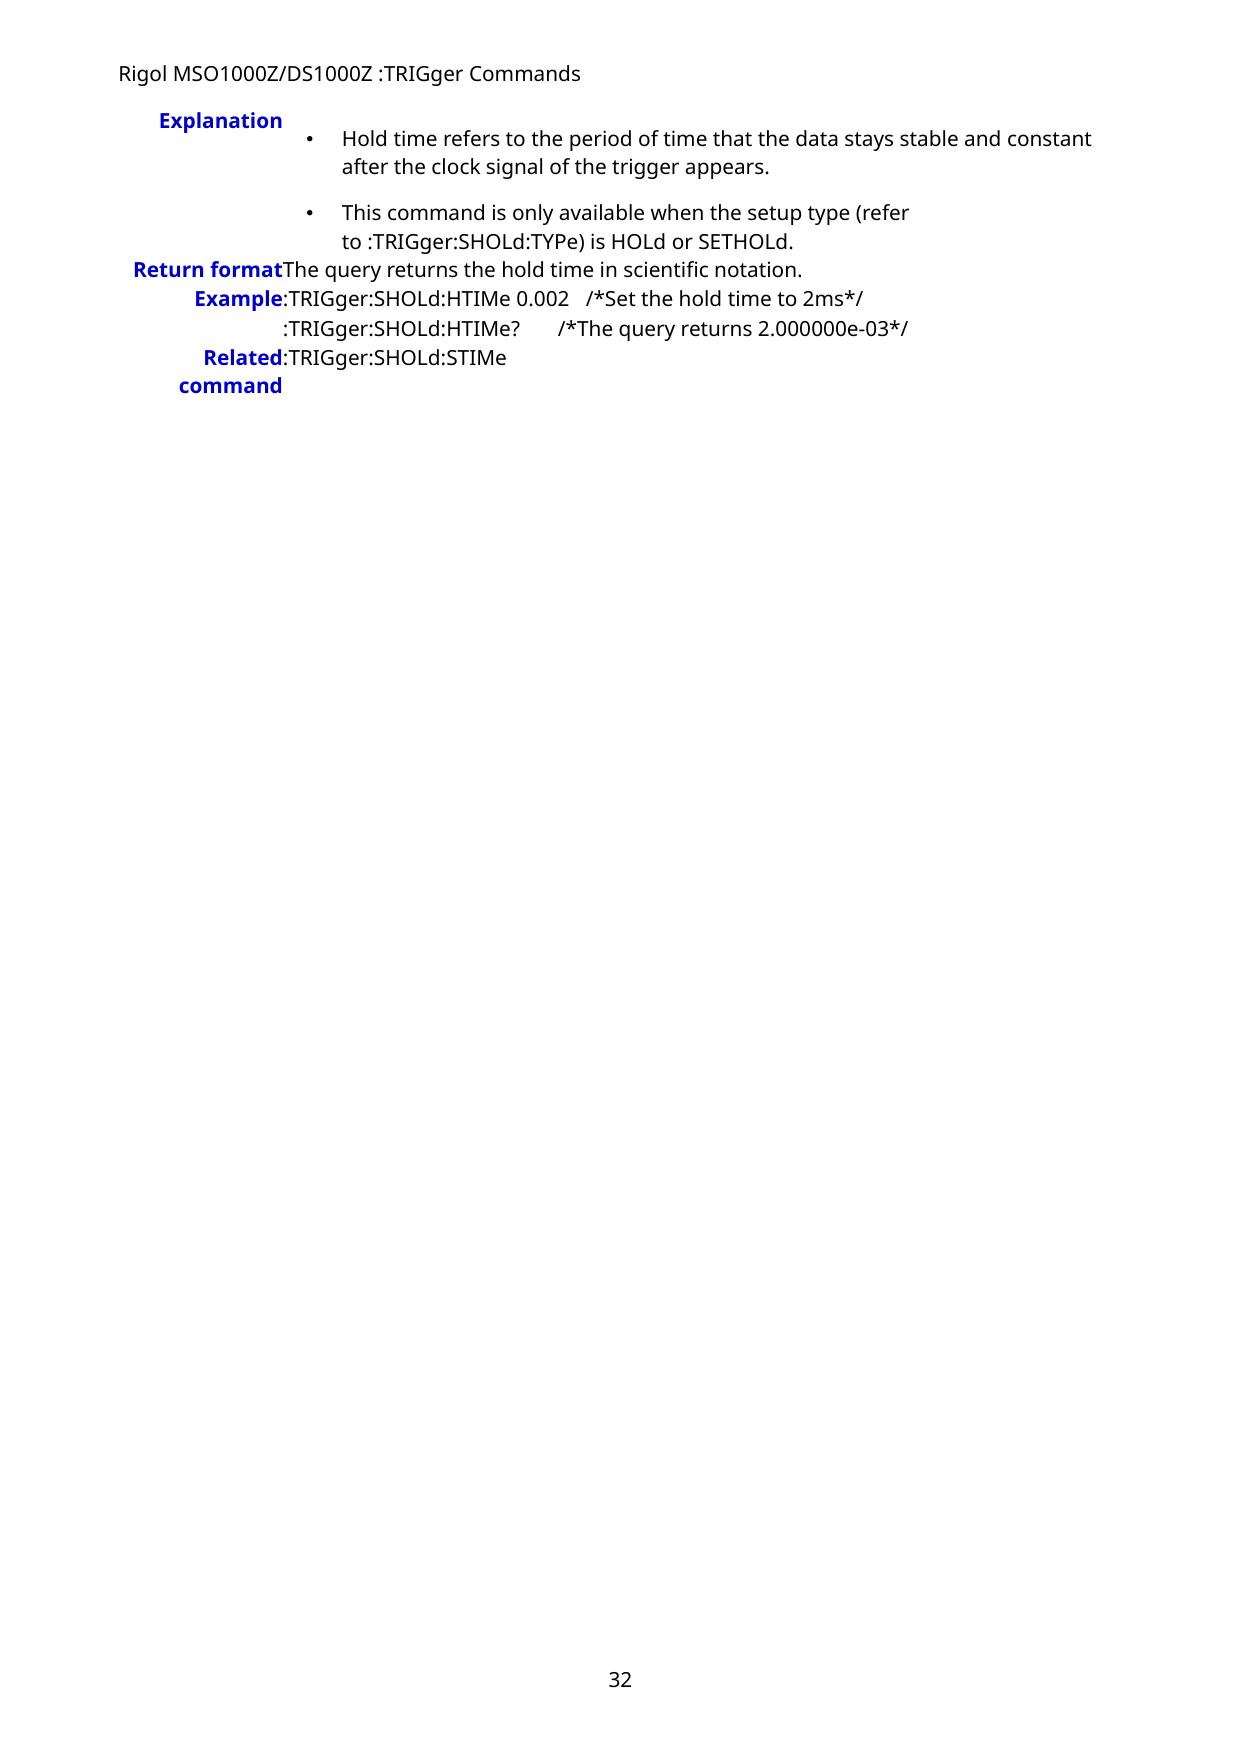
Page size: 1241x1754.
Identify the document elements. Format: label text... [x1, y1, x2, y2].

table_cell Hold time refers to the period of time that the data stays stable and constant after the clock signal of the trigger appears. This command is only available when the setup type (refer to :TRIGger:SHOLd:TYPe) is HOLd or SETHOLd. [283, 106, 1122, 255]
table_cell Related command [118, 343, 283, 399]
table_cell Return format [118, 255, 283, 284]
table_cell :TRIGger:SHOLd:STIMe [283, 343, 1122, 399]
table_cell The query returns the hold time in scientific notation. [283, 255, 1122, 284]
table_cell :TRIGger:SHOLd:HTIMe 0.002 /*Set the hold time to 2ms*/ :TRIGger:SHOLd:HTIMe? /*The query returns 2.000000e-03*/ [283, 284, 1122, 343]
table_cell Example [118, 284, 283, 343]
table_cell Explanation [118, 106, 283, 255]
